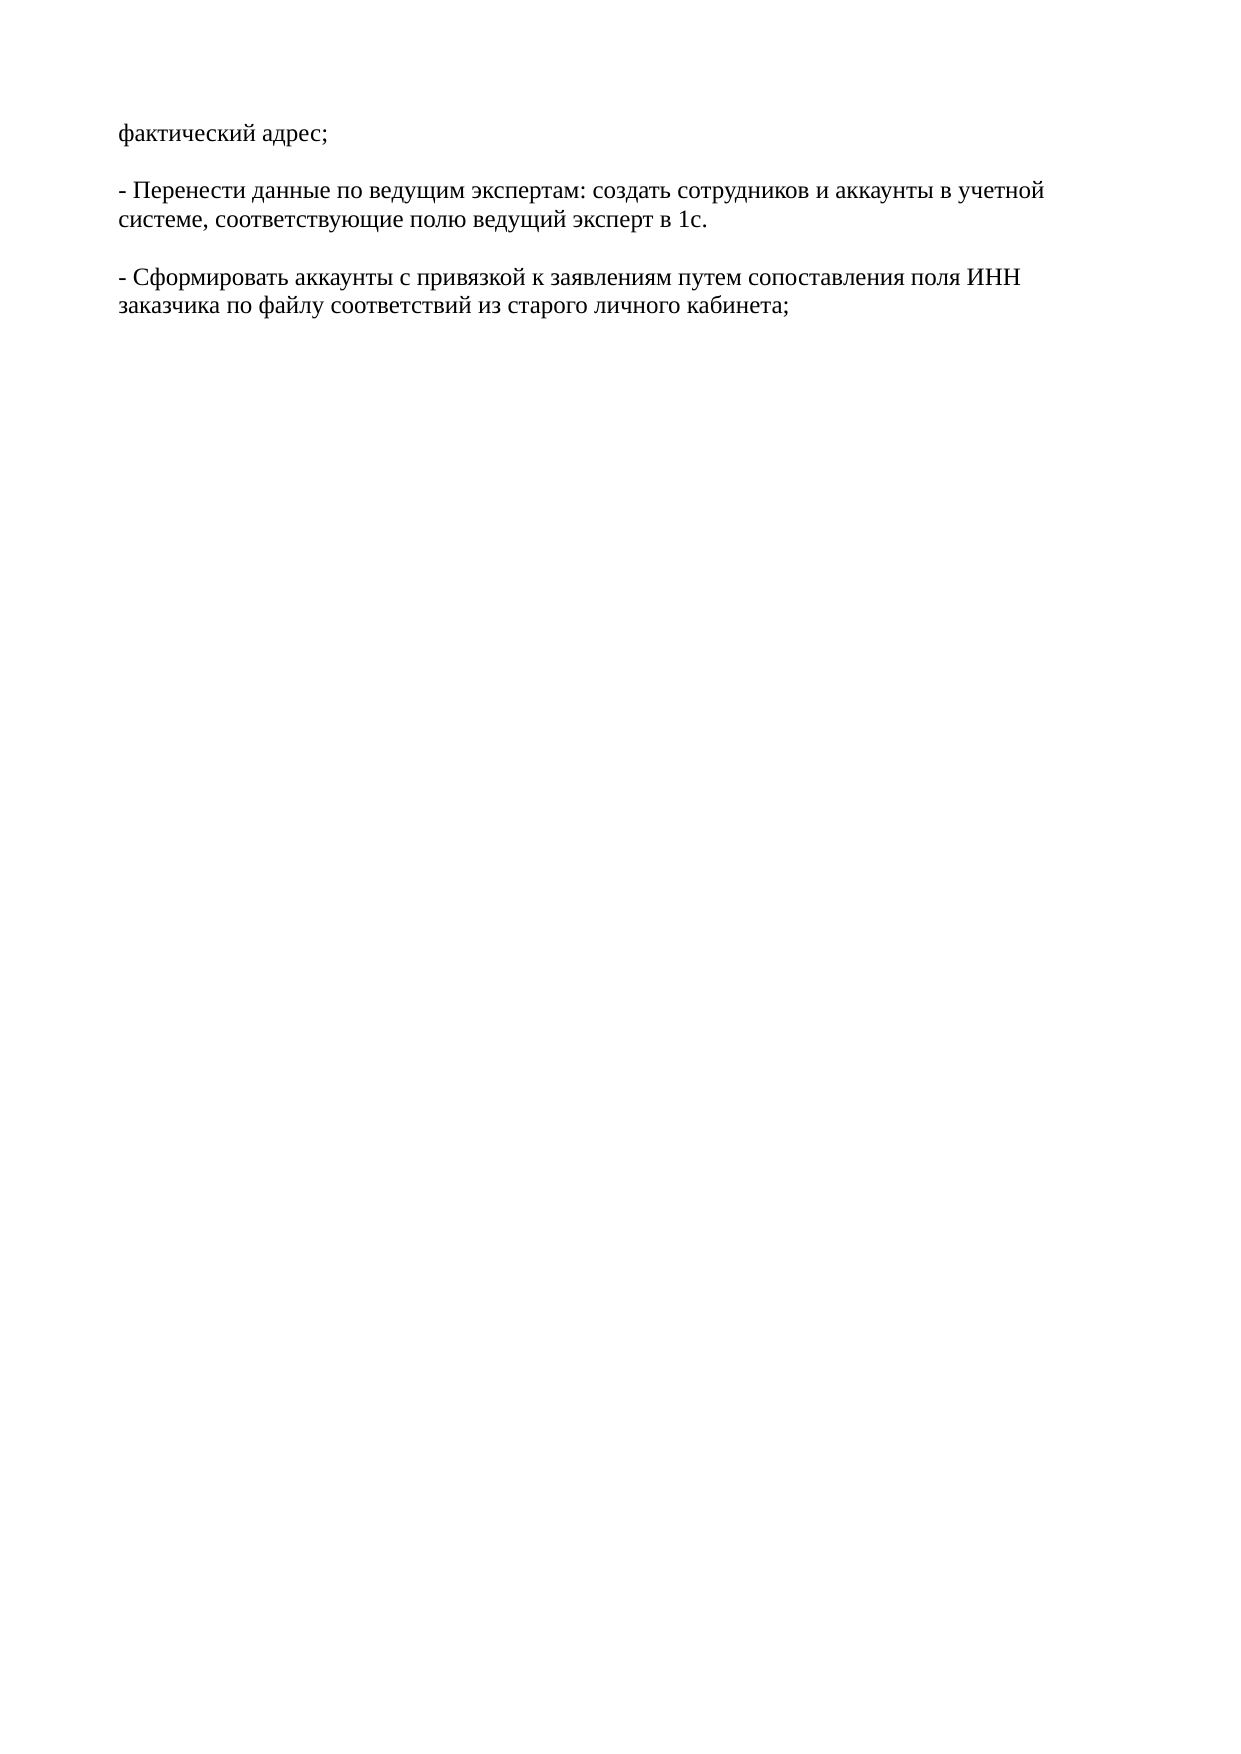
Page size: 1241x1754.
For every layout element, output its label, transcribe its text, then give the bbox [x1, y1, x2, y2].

text - Сформировать аккаунты с привязкой к заявлениям путем сопоставления поля ИНН заказчика по файлу соответствий из старого личного кабинета; [118, 262, 1122, 319]
text - Перенести данные по ведущим экспертам: создать сотрудников и аккаунты в учетной системе, соответствующие полю ведущий эксперт в 1с. [118, 176, 1122, 233]
text фактический адрес; [118, 118, 1122, 147]
